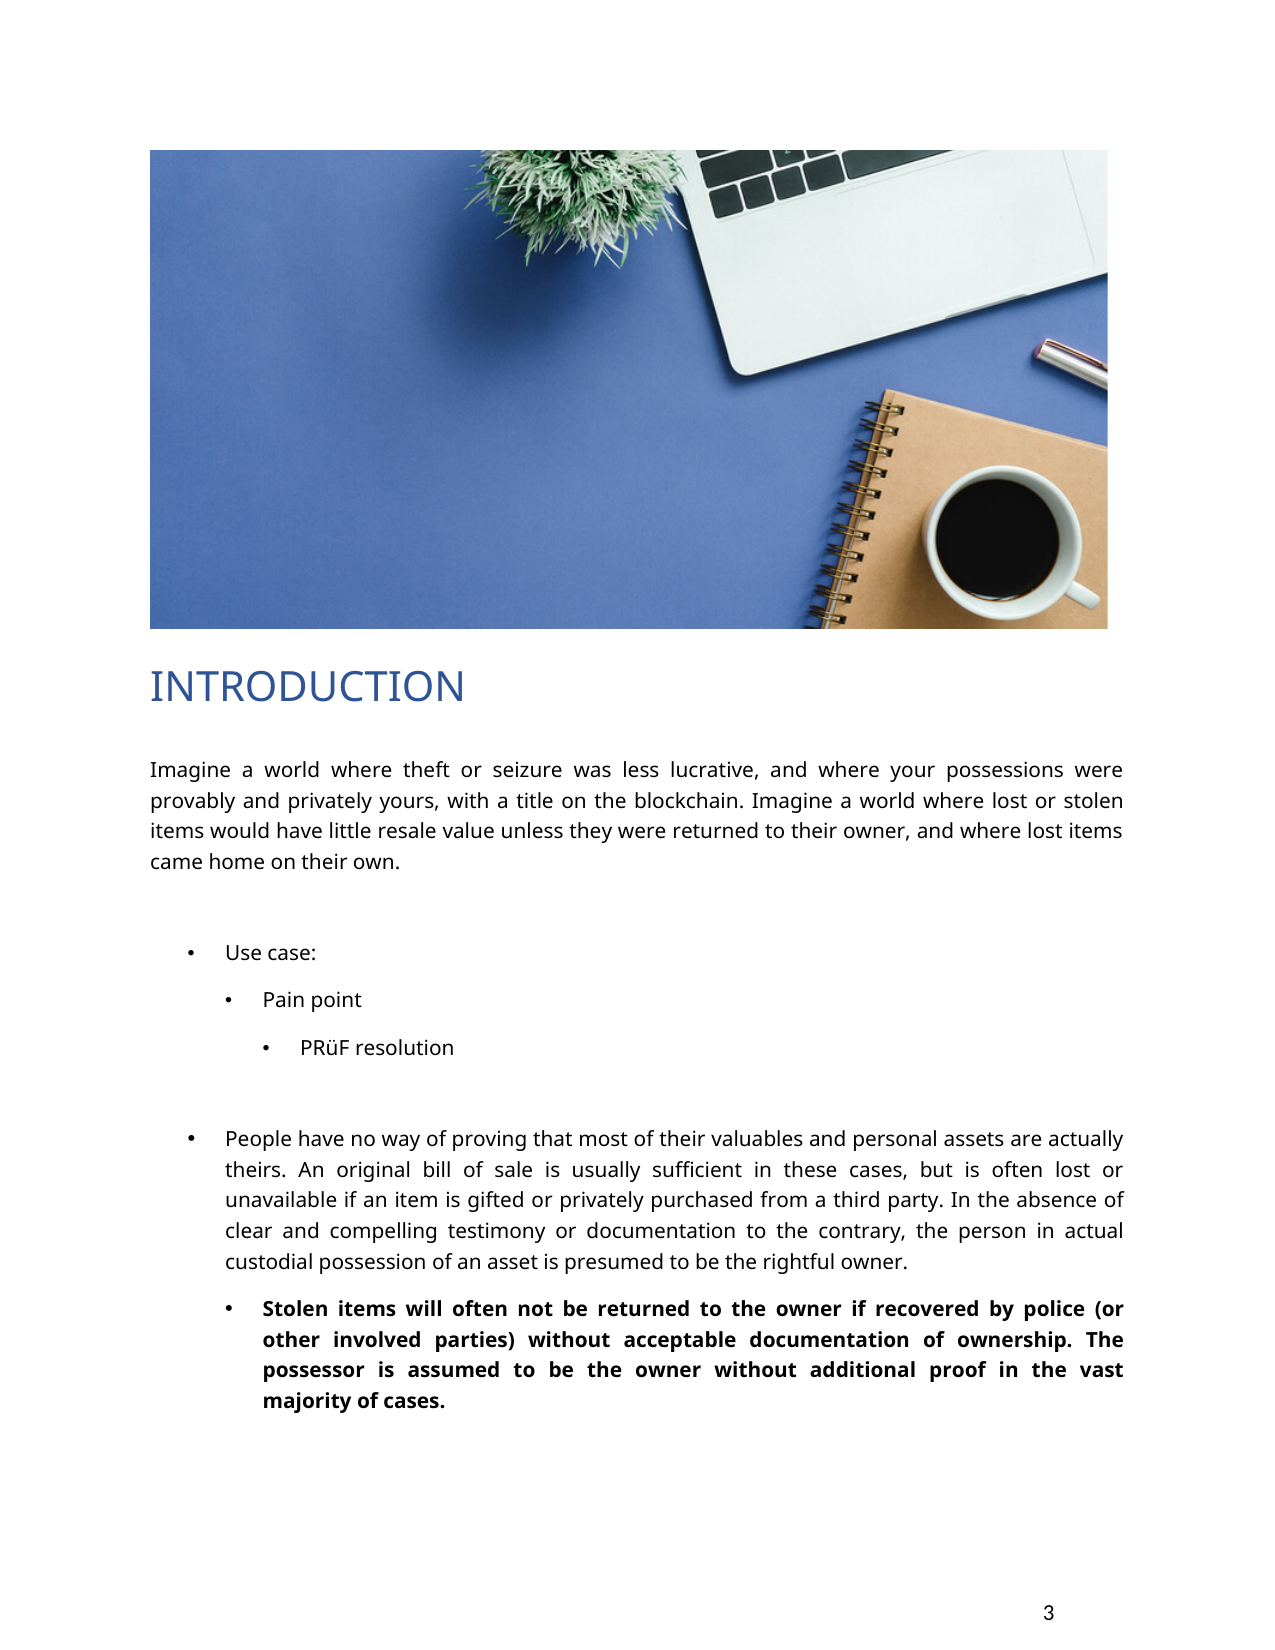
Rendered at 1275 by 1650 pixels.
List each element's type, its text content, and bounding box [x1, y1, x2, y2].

list People have no way of proving that most of their valuables and personal assets are actually theirs. An original bill of sale is usually sufficient in these cases, but is often lost or unavailable if an item is gifted or privately purchased from a third party. In the absence of clear and compelling testimony or documentation to the contrary, the person in actual custodial possession of an asset is presumed to be the rightful owner. [187, 1124, 1125, 1275]
picture [150, 150, 1108, 629]
text Imagine a world where theft or seizure was less lucrative, and where your possessions were provably and privately yours, with a title on the blockchain. Imagine a world where lost or stolen items would have little resale value unless they were returned to their owner, and where lost items came home on their own. [150, 755, 1125, 875]
list Use case: [187, 938, 1125, 967]
subtitle Introduction [150, 656, 1125, 713]
list Pain point [225, 986, 1125, 1014]
list Stolen items will often not be returned to the owner if recovered by police (or other involved parties) without acceptable documentation of ownership. The possessor is assumed to be the owner without additional proof in the vast majority of cases. [225, 1294, 1125, 1414]
list PRüF resolution [262, 1033, 1125, 1061]
